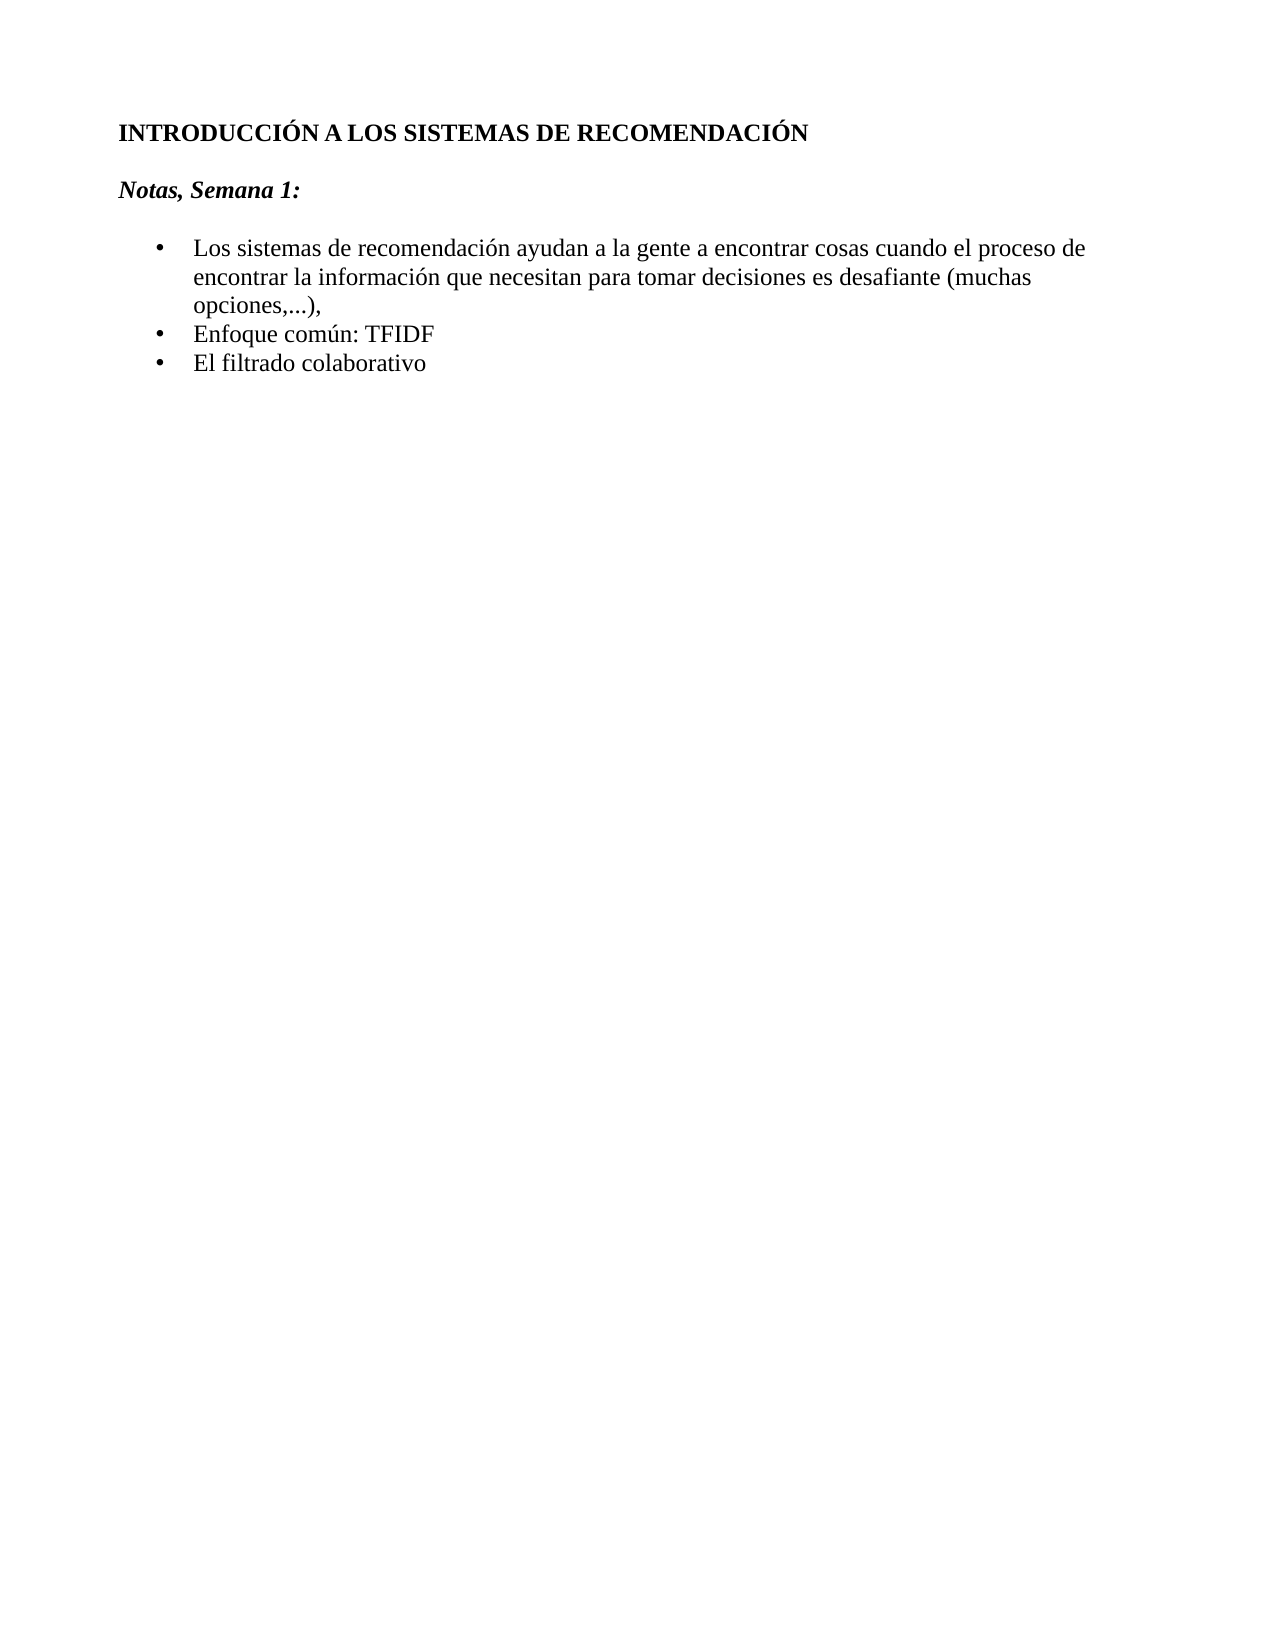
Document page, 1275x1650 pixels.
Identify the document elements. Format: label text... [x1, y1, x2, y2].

list Los sistemas de recomendación ayudan a la gente a encontrar cosas cuando el proceso de encontrar la información que necesitan para tomar decisiones es desafiante (muchas opciones,...), [156, 233, 1157, 319]
list El filtrado colaborativo [156, 348, 1157, 377]
text Notas, Semana 1: [118, 176, 1157, 204]
text INTRODUCCIÓN A LOS SISTEMAS DE RECOMENDACIÓN [118, 118, 1157, 147]
list Enfoque común: TFIDF [156, 319, 1157, 348]
